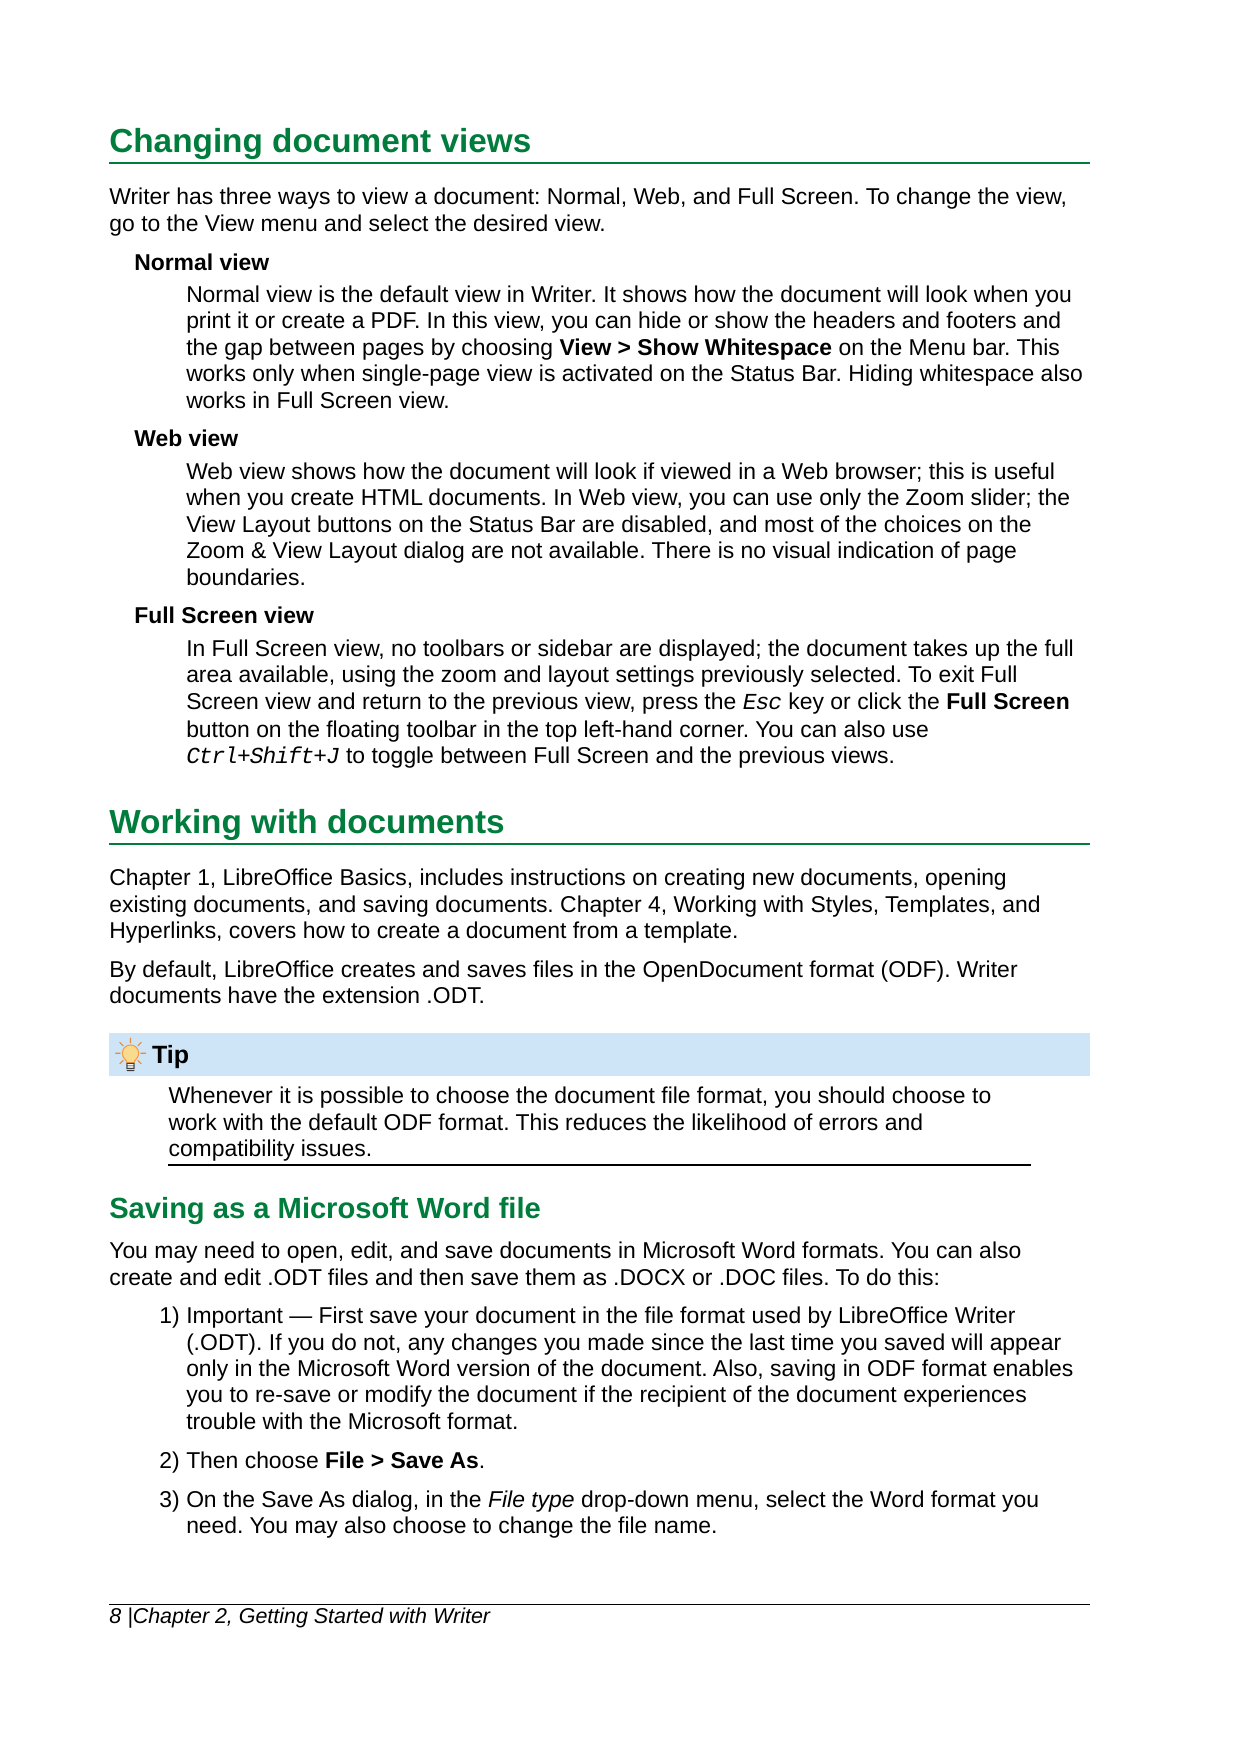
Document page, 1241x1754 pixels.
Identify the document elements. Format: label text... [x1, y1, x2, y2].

text Whenever it is possible to choose the document file format, you should choose to work with the default ODF format. This reduces the likelihood of errors and compatibility issues. [168, 1082, 1031, 1164]
list Important — First save your document in the file format used by LibreOffice Writer (.ODT). If you do not, any changes you made since the last time you saved will appear only in the Microsoft Word version of the document. Also, saving in ODF format enables you to re-save or modify the document if the recipient of the document experiences trouble with the Microsoft format. [186, 1302, 1090, 1434]
text Web view [134, 425, 1090, 452]
text Web view shows how the document will look if viewed in a Web browser; this is useful when you create HTML documents. In Web view, you can use only the Zoom slider; the View Layout buttons on the Status Bar are disabled, and most of the choices on the Zoom & View Layout dialog are not available. There is no visual indication of page boundaries. [186, 458, 1090, 590]
text Normal view [134, 248, 1090, 275]
list Then choose File > Save As. [186, 1447, 1090, 1473]
text Full Screen view [134, 602, 1090, 629]
list You may need to open, edit, and save documents in Microsoft Word formats. You can also create and edit .ODT files and then save them as .DOCX or .DOC files. To do this: [109, 1237, 1090, 1290]
subtitle Working with documents [109, 802, 1090, 843]
text Chapter 1, LibreOffice Basics, includes instructions on creating new documents, opening existing documents, and saving documents. Chapter 4, Working with Styles, Templates, and Hyperlinks, covers how to create a document from a template. [109, 864, 1090, 943]
text Normal view is the default view in Writer. It shows how the document will look when you print it or create a PDF. In this view, you can hide or show the headers and footers and the gap between pages by choosing View > Show Whitespace on the Menu bar. This works only when single-page view is activated on the Status Bar. Hiding whitespace also works in Full Screen view. [186, 281, 1090, 413]
list On the Save As dialog, in the File type drop-down menu, select the Word format you need. You may also choose to change the file name. [186, 1486, 1090, 1538]
text In Full Screen view, no toolbars or sidebar are displayed; the document takes up the full area available, using the zoom and layout settings previously selected. To exit Full Screen view and return to the previous view, press the Esc key or click the Full Screen button on the floating toolbar in the top left-hand corner. You can also use Ctrl+Shift+J to toggle between Full Screen and the previous views. [186, 635, 1090, 771]
list Writer has three ways to view a document: Normal, Web, and Full Screen. To change the view, go to the View menu and select the desired view. [109, 183, 1090, 236]
text By default, LibreOffice creates and saves files in the OpenDocument format (ODF). Writer documents have the extension .ODT. [109, 956, 1090, 1008]
subtitle Changing document views [109, 121, 1090, 162]
subtitle Tip [109, 1033, 1090, 1076]
subtitle Saving as a Microsoft Word file [109, 1191, 1090, 1225]
